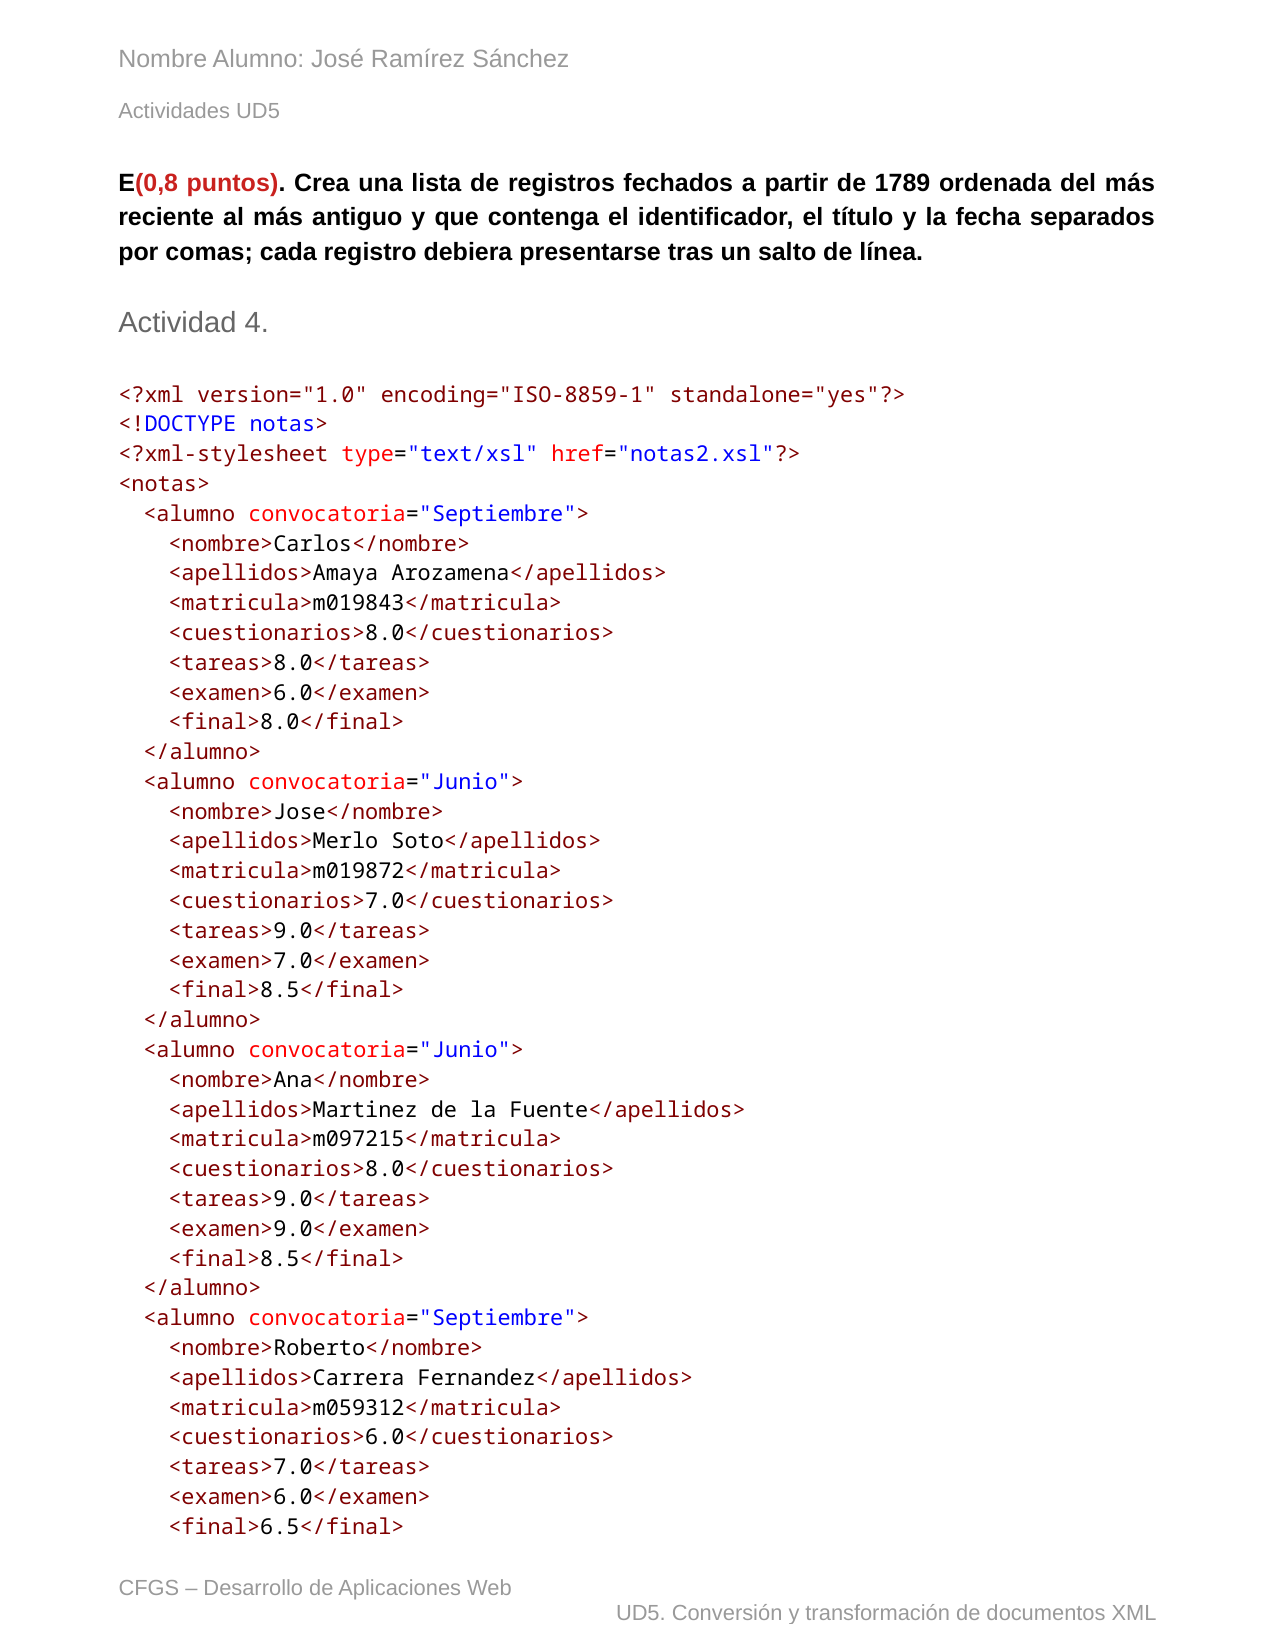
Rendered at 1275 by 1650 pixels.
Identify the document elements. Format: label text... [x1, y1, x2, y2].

text </alumno> [118, 1004, 1157, 1034]
text <matricula>m059312</matricula> [118, 1392, 1157, 1421]
text <examen>6.0</examen> [118, 677, 1157, 706]
text <cuestionarios>6.0</cuestionarios> [118, 1421, 1157, 1451]
text <examen>6.0</examen> [118, 1481, 1157, 1511]
text <cuestionarios>8.0</cuestionarios> [118, 1153, 1157, 1183]
text <examen>7.0</examen> [118, 945, 1157, 974]
text <apellidos>Martinez de la Fuente</apellidos> [118, 1094, 1157, 1123]
subtitle <?xml version="1.0" encoding="ISO-8859-1" standalone="yes"?> [118, 379, 1157, 408]
text <nombre>Jose</nombre> [118, 796, 1157, 826]
text <nombre>Carlos</nombre> [118, 528, 1157, 557]
text <alumno convocatoria="Junio"> [118, 1034, 1157, 1064]
text <nombre>Roberto</nombre> [118, 1332, 1157, 1362]
text <final>8.5</final> [118, 974, 1157, 1004]
text <alumno convocatoria="Junio"> [118, 766, 1157, 796]
text <alumno convocatoria="Septiembre"> [118, 1302, 1157, 1332]
text <matricula>m019872</matricula> [118, 855, 1157, 885]
text <cuestionarios>7.0</cuestionarios> [118, 885, 1157, 915]
subtitle E(0,8 puntos). Crea una lista de registros fechados a partir de 1789 ordenada del más reciente al más antiguo y que contenga el identificador, el título y la fecha separados por comas; cada registro debiera presentarse tras un salto de línea. [118, 167, 1157, 265]
text <matricula>m097215</matricula> [118, 1123, 1157, 1153]
text </alumno> [118, 736, 1157, 766]
text <?xml-stylesheet type="text/xsl" href="notas2.xsl"?> [118, 438, 1157, 468]
text <apellidos>Merlo Soto</apellidos> [118, 826, 1157, 855]
text <!DOCTYPE notas> [118, 408, 1157, 438]
text <tareas>8.0</tareas> [118, 647, 1157, 677]
text </alumno> [118, 1272, 1157, 1302]
subtitle Actividad 4. [118, 305, 1157, 339]
text <tareas>9.0</tareas> [118, 915, 1157, 945]
text <cuestionarios>8.0</cuestionarios> [118, 617, 1157, 647]
text <apellidos>Carrera Fernandez</apellidos> [118, 1362, 1157, 1392]
text <alumno convocatoria="Septiembre"> [118, 498, 1157, 528]
text <final>6.5</final> [118, 1511, 1157, 1541]
text <examen>9.0</examen> [118, 1213, 1157, 1243]
text <matricula>m019843</matricula> [118, 587, 1157, 617]
text <tareas>9.0</tareas> [118, 1183, 1157, 1213]
text <notas> [118, 468, 1157, 498]
text <final>8.0</final> [118, 706, 1157, 736]
text <tareas>7.0</tareas> [118, 1451, 1157, 1481]
text <apellidos>Amaya Arozamena</apellidos> [118, 557, 1157, 587]
text <final>8.5</final> [118, 1243, 1157, 1272]
text <nombre>Ana</nombre> [118, 1064, 1157, 1094]
